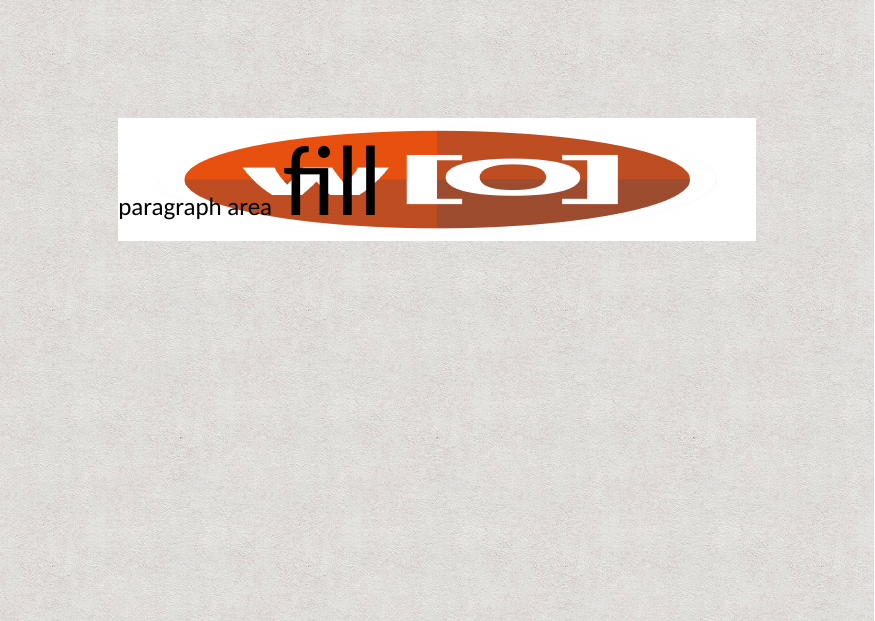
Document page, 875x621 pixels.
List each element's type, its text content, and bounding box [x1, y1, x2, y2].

picture [0, 0, 875, 621]
text paragraph area fill [118, 118, 756, 240]
